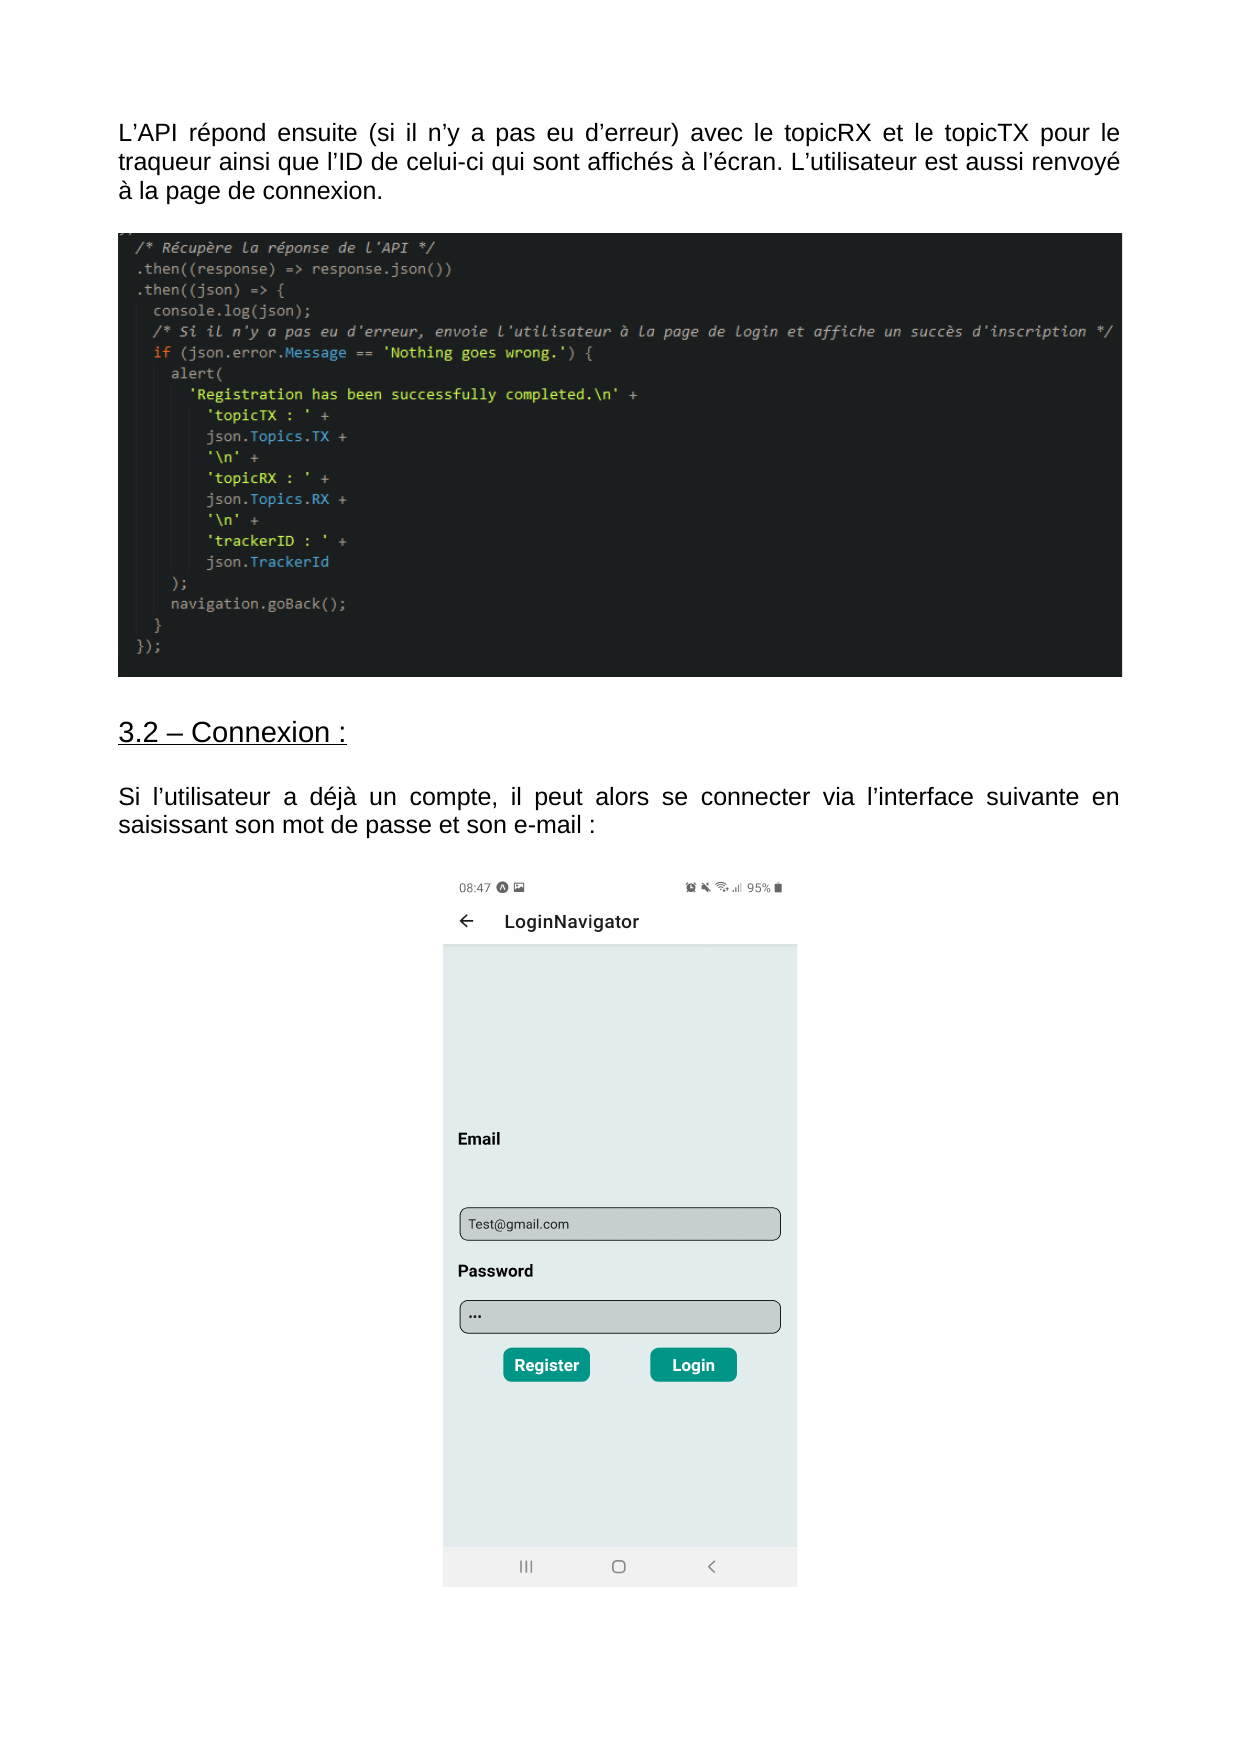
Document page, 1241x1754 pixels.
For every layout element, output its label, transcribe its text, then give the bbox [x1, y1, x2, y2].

text L’API répond ensuite (si il n’y a pas eu d’erreur) avec le topicRX et le topicTX pour le traqueur ainsi que l’ID de celui-ci qui sont affichés à l’écran. L’utilisateur est aussi renvoyé à la page de connexion. [118, 118, 1122, 204]
picture [442, 877, 798, 1587]
text Si l’utilisateur a déjà un compte, il peut alors se connecter via l’interface suivante en saisissant son mot de passe et son e-mail : [118, 782, 1122, 839]
text 3.2 – Connexion : [118, 715, 1122, 748]
picture [118, 233, 1123, 677]
